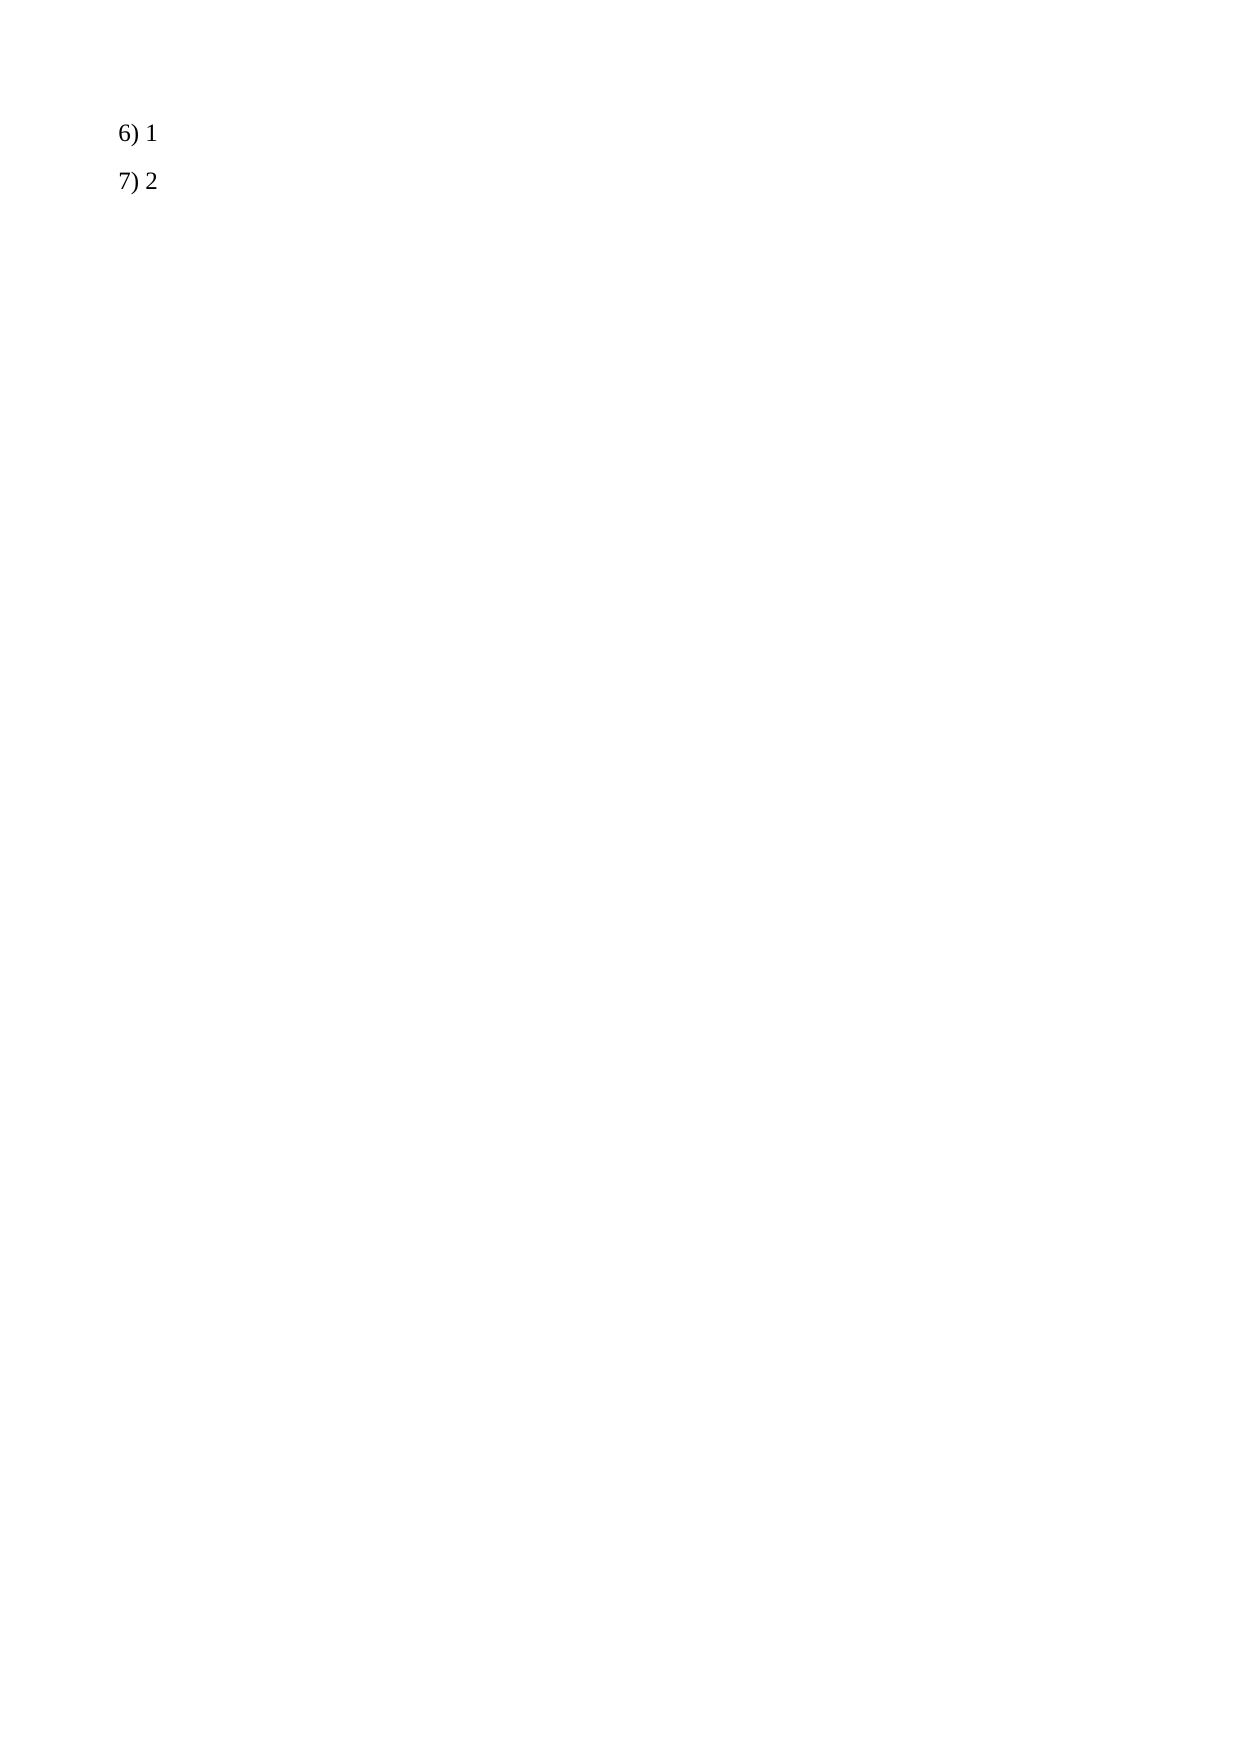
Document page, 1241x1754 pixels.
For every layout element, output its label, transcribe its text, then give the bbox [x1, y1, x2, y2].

text 7) 2 [118, 166, 1122, 194]
text 6) 1 [118, 118, 1122, 147]
